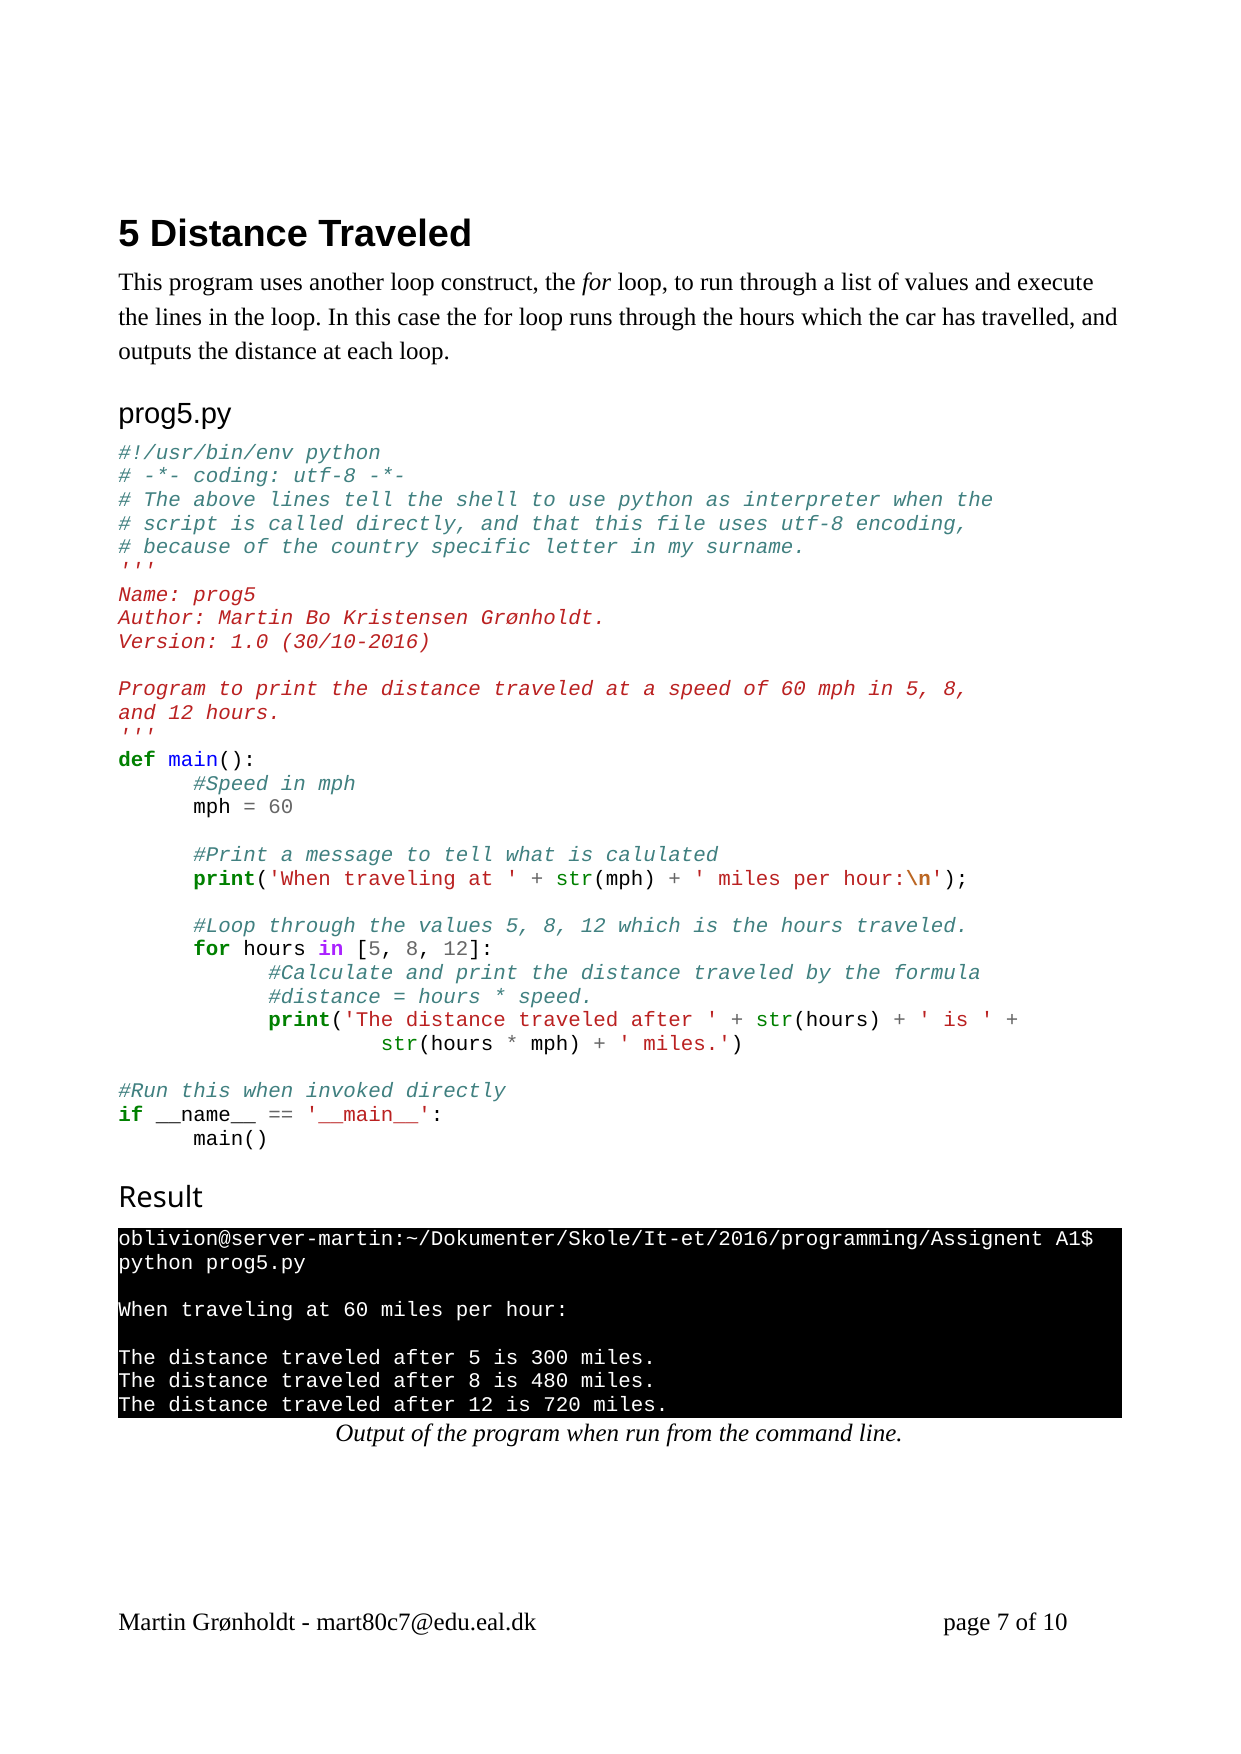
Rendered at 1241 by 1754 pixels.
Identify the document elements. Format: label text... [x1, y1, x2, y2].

text Program to print the distance traveled at a speed of 60 mph in 5, 8, [118, 678, 1122, 702]
text Name: prog5 [118, 584, 1122, 607]
text #!/usr/bin/env python [118, 442, 1122, 466]
text #Run this when invoked directly [118, 1080, 1122, 1104]
text print('When traveling at ' + str(mph) + ' miles per hour:\n'); [118, 867, 1122, 891]
subtitle 5 Distance Traveled [118, 211, 1122, 255]
text #Calculate and print the distance traveled by the formula [118, 962, 1122, 986]
text This program uses another loop construct, the for loop, to run through a list of values and execute the lines in the loop. In this case the for loop runs through the hours which the car has travelled, and outputs the distance at each loop. [118, 267, 1122, 365]
text #Loop through the values 5, 8, 12 which is the hours traveled. [118, 915, 1122, 938]
text str(hours * mph) + ' miles.') [118, 1033, 1122, 1057]
text Version: 1.0 (30/10-2016) [118, 631, 1122, 655]
text and 12 hours. [118, 702, 1122, 726]
text #Speed in mph [118, 773, 1122, 797]
text #Print a message to tell what is calulated [118, 844, 1122, 867]
text if __name__ == '__main__': [118, 1104, 1122, 1128]
text ''' [118, 726, 1122, 749]
text When traveling at 60 miles per hour: The distance traveled after 5 is 300 miles. The distance traveled after 8 is 480 miles. The distance traveled after 12 is 720 miles. [118, 1276, 1122, 1418]
text # -*- coding: utf-8 -*- [118, 466, 1122, 489]
text print('The distance traveled after ' + str(hours) + ' is ' + [118, 1009, 1122, 1033]
subtitle Result [118, 1176, 1122, 1216]
text ''' [118, 560, 1122, 584]
text #distance = hours * speed. [118, 986, 1122, 1009]
text oblivion@server-martin:~/Dokumenter/Skole/It-et/2016/programming/Assignent A1$ python prog5.py [118, 1228, 1122, 1276]
text # The above lines tell the shell to use python as interpreter when the [118, 489, 1122, 513]
text Author: Martin Bo Kristensen Grønholdt. [118, 607, 1122, 631]
text mph = 60 [118, 797, 1122, 820]
text # script is called directly, and that this file uses utf-8 encoding, [118, 513, 1122, 536]
text Output of the program when run from the command line. [118, 1418, 1122, 1446]
text for hours in [5, 8, 12]: [118, 938, 1122, 962]
text # because of the country specific letter in my surname. [118, 536, 1122, 560]
text main() [118, 1128, 1122, 1151]
text def main(): [118, 749, 1122, 773]
subtitle prog5.py [118, 396, 1122, 429]
